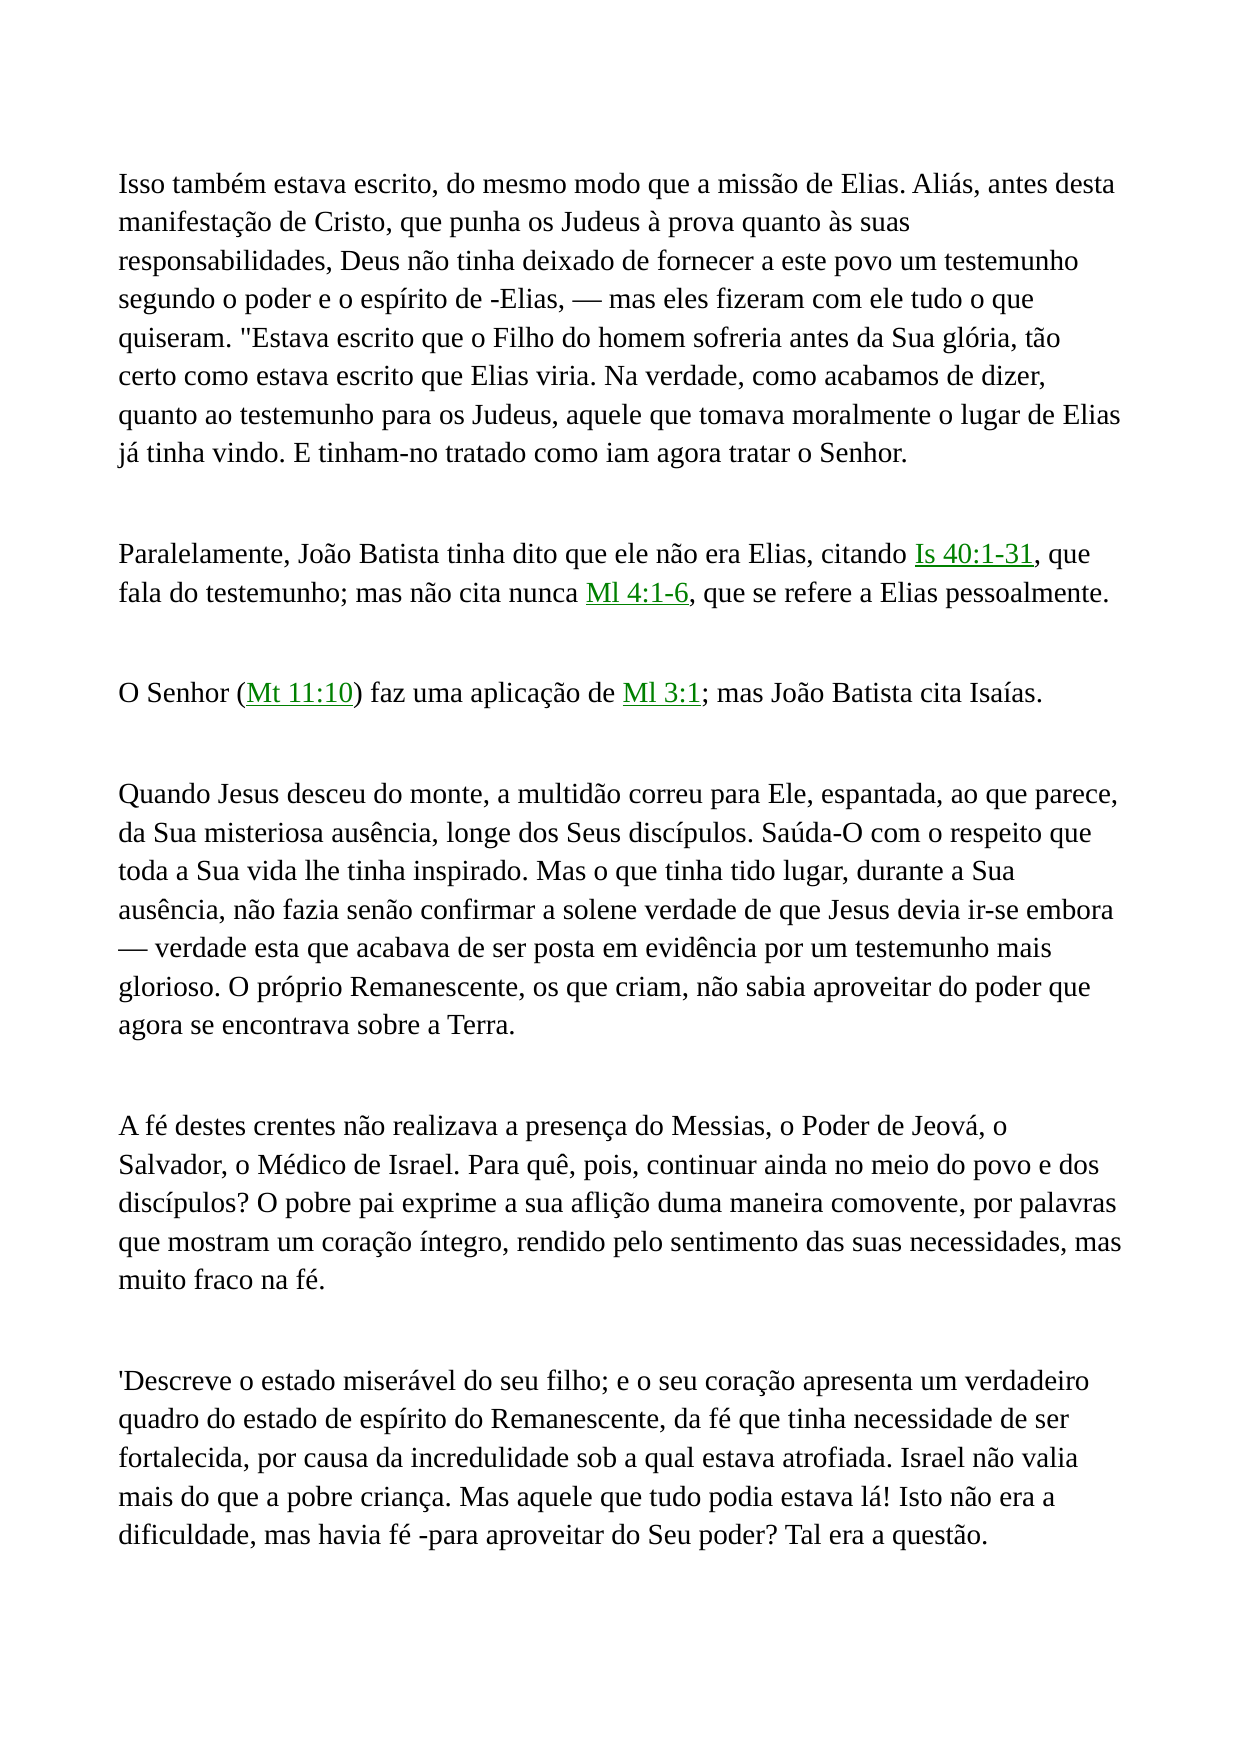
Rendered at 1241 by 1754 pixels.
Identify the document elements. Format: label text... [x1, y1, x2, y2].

text A fé destes crentes não realizava a presença do Messias, o Poder de Jeová, o Salvador, o Médico de Israel. Para quê, pois, continuar ainda no meio do povo e dos discípulos? O pobre pai exprime a sua aflição duma maneira comovente, por palavras que mostram um coração íntegro, rendido pelo sentimento das suas necessidades, mas muito fraco na fé. [118, 1108, 1122, 1296]
text Paralelamente, João Batista tinha dito que ele não era Elias, citando Is 40:1-31, que fala do testemunho; mas não cita nunca Ml 4:1-6, que se refere a Elias pessoalmente. [118, 536, 1122, 608]
text O Senhor (Mt 11:10) faz uma aplicação de Ml 3:1; mas João Batista cita Isaías. [118, 676, 1122, 709]
text Quando Jesus desceu do monte, a multidão correu para Ele, espantada, ao que parece, da Sua misteriosa ausência, longe dos Seus discípulos. Saúda-O com o respeito que toda a Sua vida lhe tinha inspirado. Mas o que tinha tido lugar, durante a Sua ausência, não fazia senão confirmar a solene verdade de que Jesus devia ir-se embora — verdade esta que acabava de ser posta em evidência por um testemunho mais glorioso. O próprio Remanescente, os que criam, não sabia aproveitar do poder que agora se encontrava sobre a Terra. [118, 776, 1122, 1041]
text Isso também estava escrito, do mesmo modo que a missão de Elias. Aliás, antes desta manifestação de Cristo, que punha os Judeus à prova quanto às suas responsabilidades, Deus não tinha deixado de fornecer a este povo um testemunho segundo o poder e o espírito de -Elias, — mas eles fizeram com ele tudo o que quiseram. "Estava escrito que o Filho do homem sofreria antes da Sua glória, tão certo como estava escrito que Elias viria. Na verdade, como acabamos de dizer, quanto ao testemunho para os Judeus, aquele que tomava moralmente o lugar de Elias já tinha vindo. E tinham-no tratado como iam agora tratar o Senhor. [118, 166, 1122, 469]
text 'Descreve o estado miserável do seu filho; e o seu coração apresenta um verdadeiro quadro do estado de espírito do Remanescente, da fé que tinha necessidade de ser fortalecida, por causa da incredulidade sob a qual estava atrofiada. Israel não valia mais do que a pobre criança. Mas aquele que tudo podia estava lá! Isto não era a dificuldade, mas havia fé -para aproveitar do Seu poder? Tal era a questão. [118, 1363, 1122, 1551]
